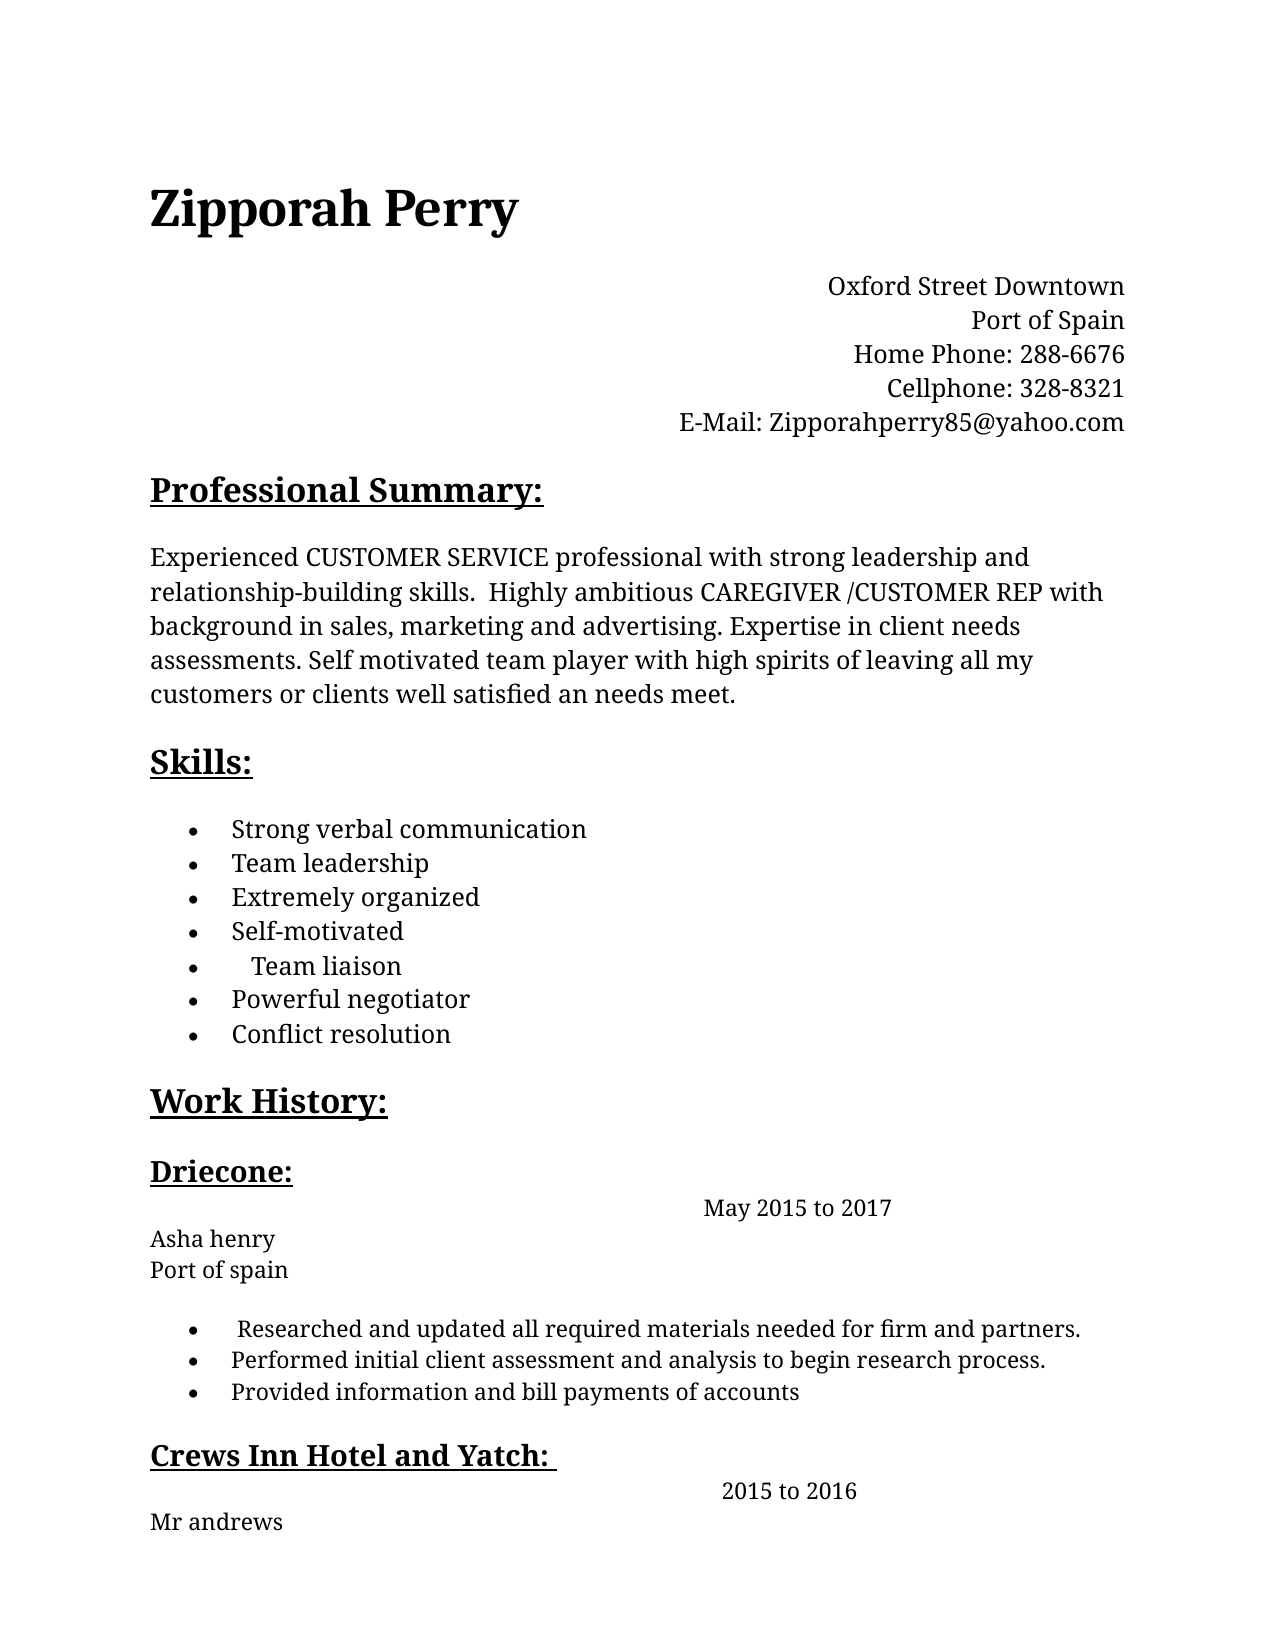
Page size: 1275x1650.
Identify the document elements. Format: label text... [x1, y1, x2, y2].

text Asha henry [150, 1223, 1125, 1254]
text May 2015 to 2017 [150, 1191, 1125, 1223]
list Team liaison [187, 948, 1125, 982]
text Zipporah Perry [150, 178, 1125, 240]
text Oxford Street Downtown [150, 268, 1125, 302]
text Cellphone: 328-8321 [150, 371, 1125, 404]
list Conflict resolution [187, 1016, 1125, 1050]
list Researched and updated all required materials needed for firm and partners. [187, 1313, 1125, 1344]
text Skills: [150, 738, 1125, 784]
list Self-motivated [187, 914, 1125, 948]
text 2015 to 2016 [150, 1475, 1125, 1506]
list Strong verbal communication [187, 812, 1125, 846]
list Powerful negotiator [187, 982, 1125, 1016]
text Mr andrews [150, 1506, 1125, 1537]
list Performed initial client assessment and analysis to begin research process. [187, 1344, 1125, 1376]
text Work History: [150, 1078, 1125, 1124]
text E-Mail: Zipporahperry85@yahoo.com [150, 404, 1125, 439]
list Team leadership [187, 846, 1125, 880]
text Crews Inn Hotel and Yatch: [150, 1435, 1125, 1475]
text Port of spain [150, 1254, 1125, 1285]
text Driecone: [150, 1152, 1125, 1191]
text Home Phone: 288-6676 [150, 336, 1125, 371]
text Professional Summary: [150, 467, 1125, 512]
text Port of Spain [150, 302, 1125, 336]
text Experienced CUSTOMER SERVICE professional with strong leadership and relationship-building skills. Highly ambitious CAREGIVER /CUSTOMER REP with background in sales, marketing and advertising. Expertise in client needs assessments. Self motivated team player with high spirits of leaving all my customers or clients well satisfied an needs meet. [150, 540, 1125, 710]
list Extremely organized [187, 880, 1125, 914]
list Provided information and bill payments of accounts [187, 1376, 1125, 1407]
